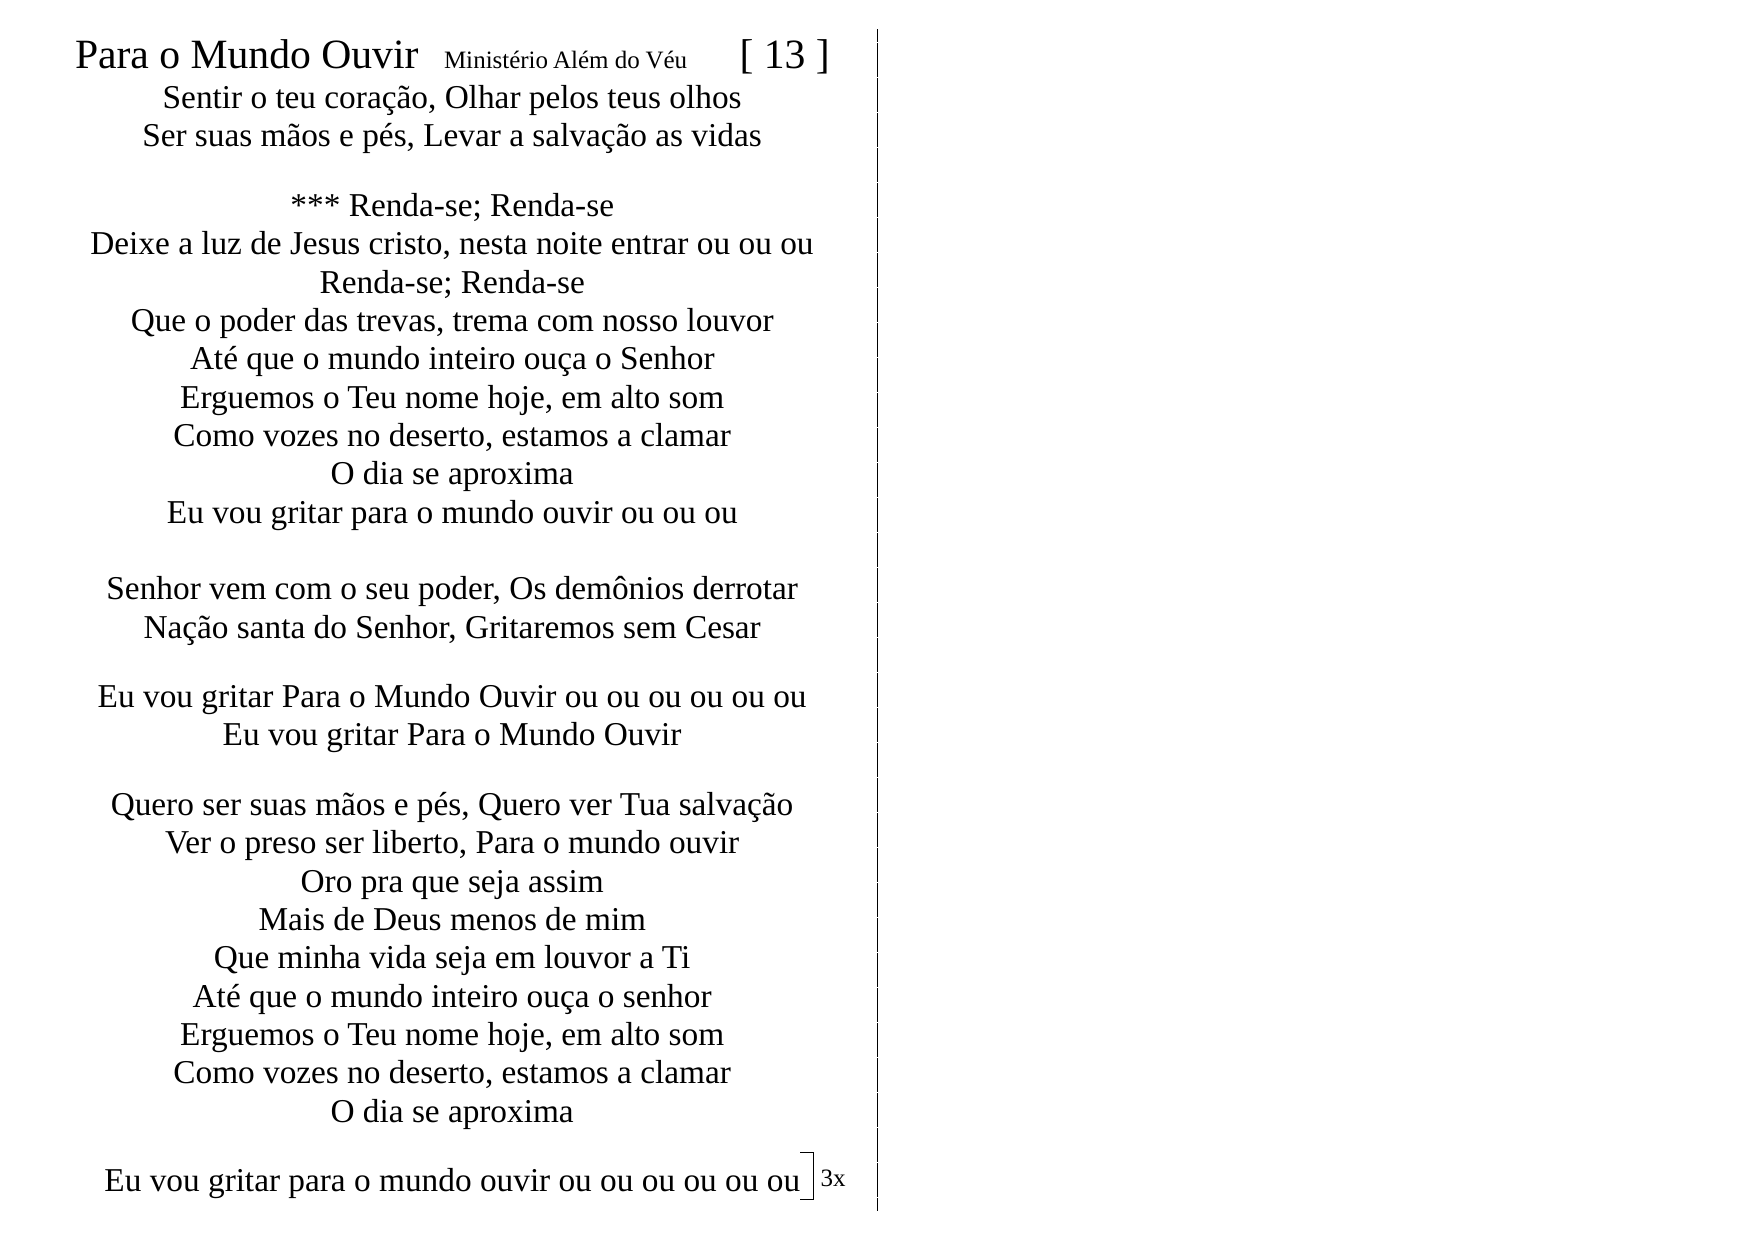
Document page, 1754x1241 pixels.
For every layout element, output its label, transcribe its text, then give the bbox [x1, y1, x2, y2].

text Quero ser suas mãos e pés, Quero ver Tua salvação [29, 784, 875, 822]
text Eu vou gritar para o mundo ouvir ou ou ou ou ou ou [814, 1160, 875, 1199]
text Como vozes no deserto, estamos a clamar [29, 415, 875, 453]
text Senhor vem com o seu poder, Os demônios derrotar [29, 568, 875, 607]
text Como vozes no deserto, estamos a clamar [29, 1052, 875, 1091]
text Ser suas mãos e pés, Levar a salvação as vidas [29, 116, 875, 154]
text Eu vou gritar Para o Mundo Ouvir [29, 715, 875, 753]
text Até que o mundo inteiro ouça o senhor [29, 976, 875, 1014]
text O dia se aproxima [29, 1091, 875, 1129]
text Para o Mundo Ouvir Ministério Além do Véu [ 13 ] [29, 29, 875, 77]
text O dia se aproxima [29, 453, 875, 492]
text Eu vou gritar Para o Mundo Ouvir ou ou ou ou ou ou [29, 676, 875, 715]
text Nação santa do Senhor, Gritaremos sem Cesar [29, 607, 875, 645]
text Eu vou gritar para o mundo ouvir ou ou ou [29, 492, 875, 530]
text Deixe a luz de Jesus cristo, nesta noite entrar ou ou ou [29, 223, 875, 262]
text Mais de Deus menos de mim [29, 899, 875, 937]
text Ver o preso ser liberto, Para o mundo ouvir [29, 822, 875, 861]
text *** Renda-se; Renda-se [29, 185, 875, 223]
text Que minha vida seja em louvor a Ti [29, 937, 875, 976]
text Sentir o teu coração, Olhar pelos teus olhos [29, 77, 875, 116]
text Erguemos o Teu nome hoje, em alto som [29, 1014, 875, 1052]
text Oro pra que seja assim [29, 861, 875, 899]
text Eu vou gritar para o mundo ouvir ou ou ou ou ou ou [29, 1160, 813, 1199]
text Que o poder das trevas, trema com nosso louvor [29, 300, 875, 338]
text Até que o mundo inteiro ouça o Senhor [29, 338, 875, 377]
text Renda-se; Renda-se [29, 262, 875, 300]
text Erguemos o Teu nome hoje, em alto som [29, 377, 875, 415]
